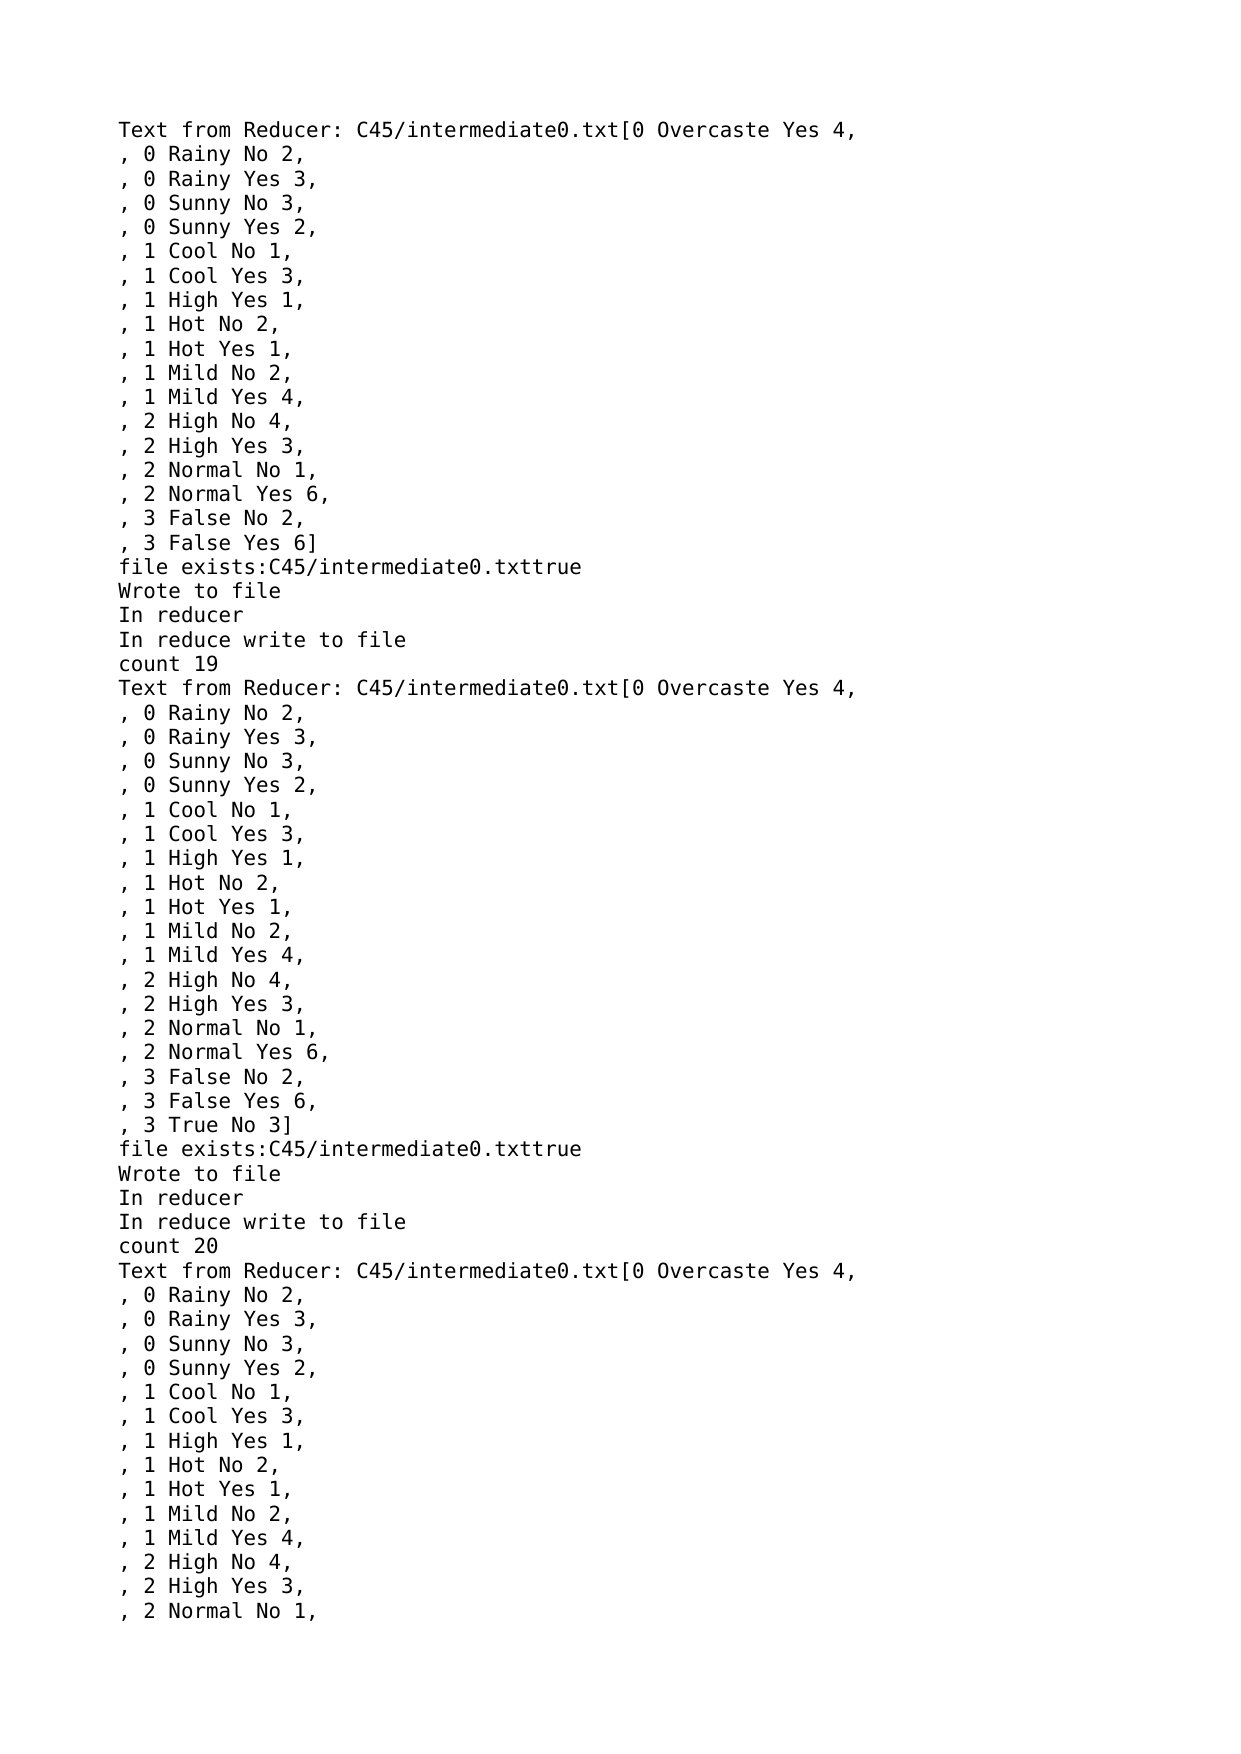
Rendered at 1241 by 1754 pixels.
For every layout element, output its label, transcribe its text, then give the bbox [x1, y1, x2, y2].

text , 2 High No 4, [118, 409, 1122, 434]
text file exists:C45/intermediate0.txttrue [118, 555, 1122, 579]
text count 19 [118, 652, 1122, 676]
text , 2 High No 4, [118, 1550, 1122, 1574]
text , 1 Hot Yes 1, [118, 895, 1122, 919]
text , 0 Sunny Yes 2, [118, 1356, 1122, 1380]
text , 1 High Yes 1, [118, 1429, 1122, 1453]
text , 1 Mild Yes 4, [118, 385, 1122, 409]
text , 1 Mild No 2, [118, 1502, 1122, 1526]
text , 2 Normal No 1, [118, 1016, 1122, 1040]
text , 0 Rainy No 2, [118, 142, 1122, 167]
text , 0 Sunny No 3, [118, 191, 1122, 215]
text , 2 Normal No 1, [118, 1599, 1122, 1623]
text , 1 Hot No 2, [118, 312, 1122, 337]
text , 0 Rainy No 2, [118, 1283, 1122, 1307]
text , 1 Cool Yes 3, [118, 264, 1122, 288]
text , 3 False No 2, [118, 1065, 1122, 1089]
text , 1 Cool No 1, [118, 239, 1122, 264]
text , 0 Sunny Yes 2, [118, 773, 1122, 798]
text , 0 Rainy Yes 3, [118, 167, 1122, 191]
text Text from Reducer: C45/intermediate0.txt[0 Overcaste Yes 4, [118, 1259, 1122, 1283]
text , 3 False Yes 6] [118, 531, 1122, 555]
text In reduce write to file [118, 628, 1122, 652]
text , 1 Mild Yes 4, [118, 943, 1122, 968]
text , 1 Hot No 2, [118, 871, 1122, 895]
text In reducer [118, 603, 1122, 628]
text , 3 True No 3] [118, 1113, 1122, 1137]
text , 1 Cool Yes 3, [118, 1404, 1122, 1429]
text , 1 Cool No 1, [118, 1380, 1122, 1404]
text , 2 Normal Yes 6, [118, 1040, 1122, 1065]
text , 2 High Yes 3, [118, 434, 1122, 458]
text , 1 Mild No 2, [118, 361, 1122, 385]
text file exists:C45/intermediate0.txttrue [118, 1137, 1122, 1162]
text , 2 High Yes 3, [118, 1574, 1122, 1599]
text Text from Reducer: C45/intermediate0.txt[0 Overcaste Yes 4, [118, 676, 1122, 701]
text , 0 Sunny No 3, [118, 1332, 1122, 1356]
text , 3 False Yes 6, [118, 1089, 1122, 1113]
text , 0 Sunny Yes 2, [118, 215, 1122, 239]
text , 3 False No 2, [118, 506, 1122, 531]
text , 2 High No 4, [118, 968, 1122, 992]
text , 0 Sunny No 3, [118, 749, 1122, 773]
text In reduce write to file [118, 1210, 1122, 1234]
text , 1 Mild Yes 4, [118, 1526, 1122, 1550]
text , 1 Cool Yes 3, [118, 822, 1122, 846]
text , 0 Rainy Yes 3, [118, 1307, 1122, 1332]
text , 1 Cool No 1, [118, 798, 1122, 822]
text Text from Reducer: C45/intermediate0.txt[0 Overcaste Yes 4, [118, 118, 1122, 142]
text , 1 Hot Yes 1, [118, 337, 1122, 361]
text , 2 Normal No 1, [118, 458, 1122, 482]
text count 20 [118, 1234, 1122, 1259]
text , 1 High Yes 1, [118, 288, 1122, 312]
text Wrote to file [118, 1162, 1122, 1186]
text , 1 Hot No 2, [118, 1453, 1122, 1477]
text In reducer [118, 1186, 1122, 1210]
text , 2 High Yes 3, [118, 992, 1122, 1016]
text , 1 Mild No 2, [118, 919, 1122, 943]
text , 2 Normal Yes 6, [118, 482, 1122, 506]
text , 0 Rainy No 2, [118, 701, 1122, 725]
text Wrote to file [118, 579, 1122, 603]
text , 1 Hot Yes 1, [118, 1477, 1122, 1502]
text , 1 High Yes 1, [118, 846, 1122, 871]
text , 0 Rainy Yes 3, [118, 725, 1122, 749]
